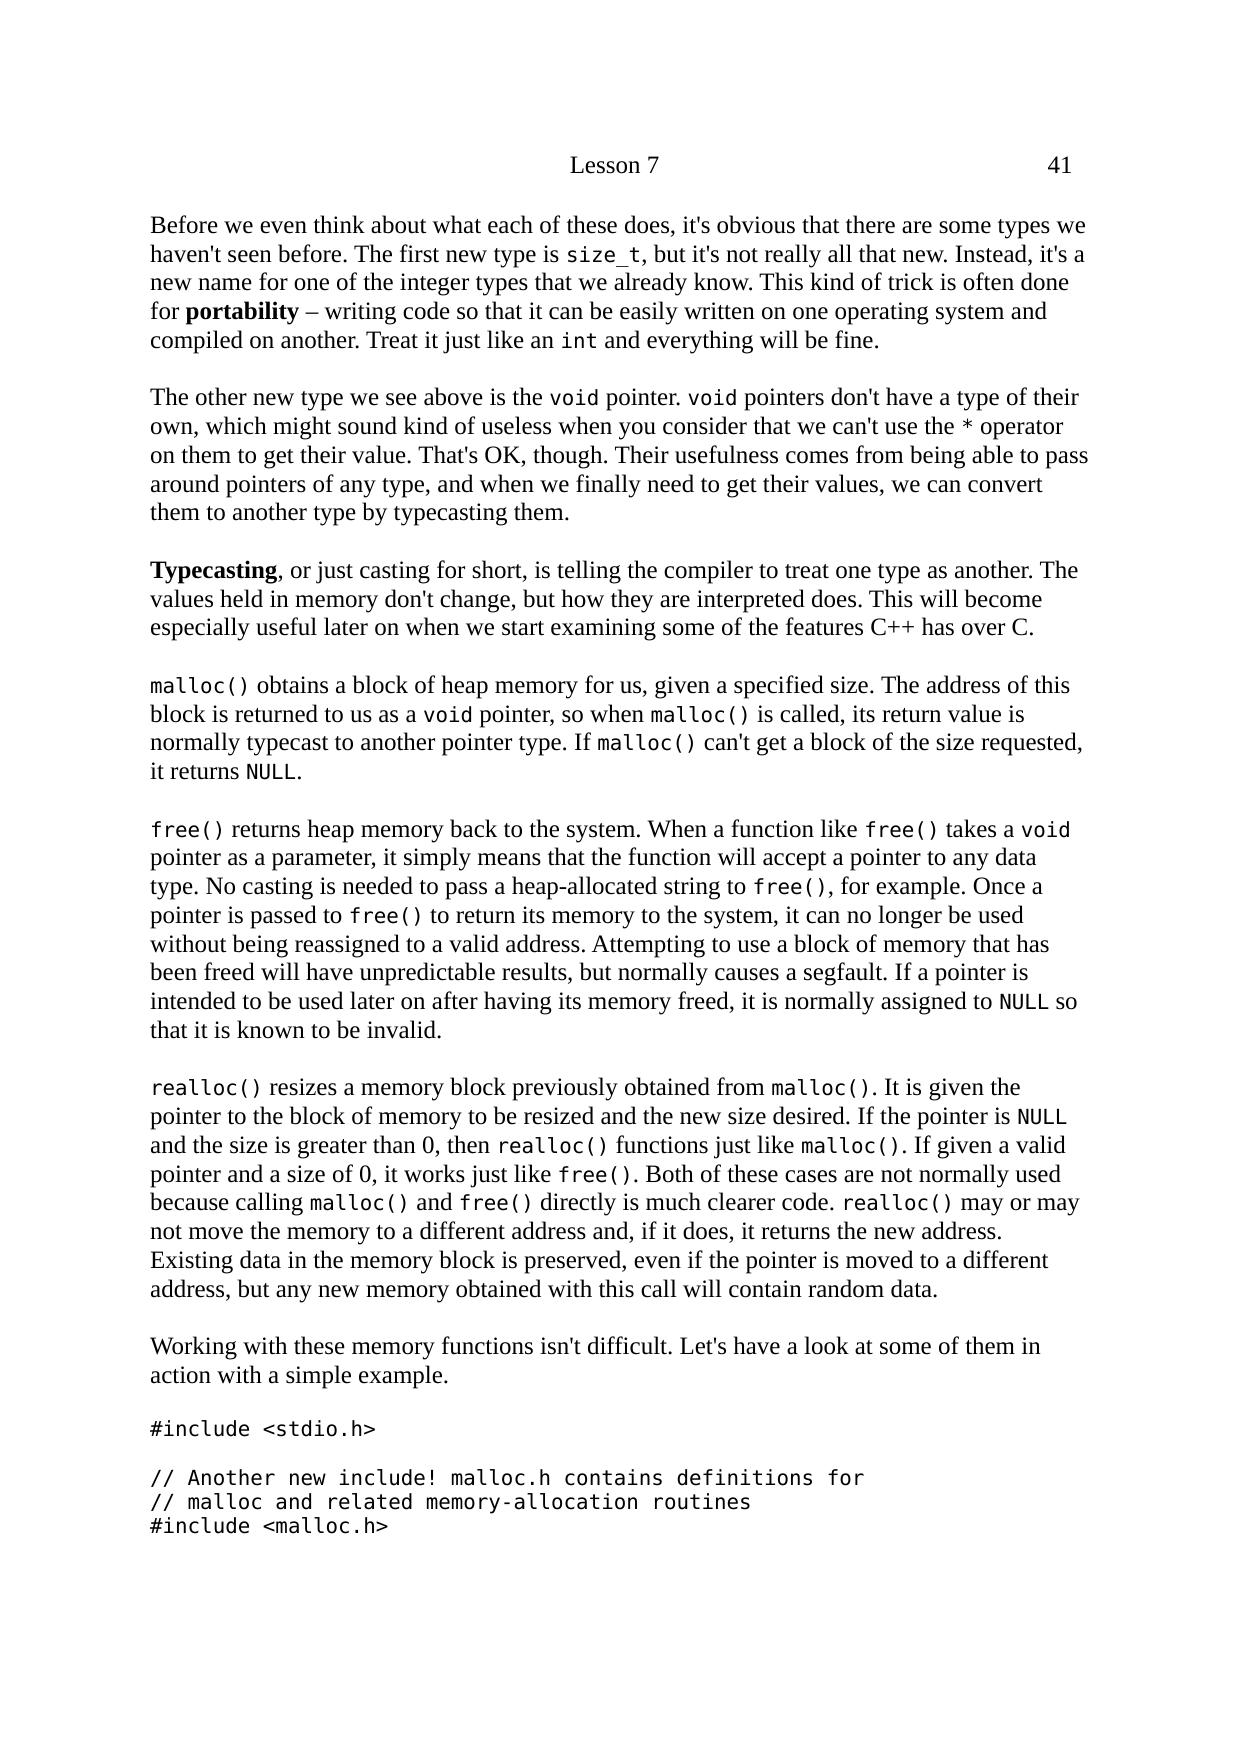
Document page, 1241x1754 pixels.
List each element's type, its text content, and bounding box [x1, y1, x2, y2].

text #include <stdio.h> [150, 1417, 1091, 1442]
text free() returns heap memory back to the system. When a function like free() takes a void pointer as a parameter, it simply means that the function will accept a pointer to any data type. No casting is needed to pass a heap-allocated string to free(), for example. Once a pointer is passed to free() to return its memory to the system, it can no longer be used without being reassigned to a valid address. Attempting to use a block of memory that has been freed will have unpredictable results, but normally causes a segfault. If a pointer is intended to be used later on after having its memory freed, it is normally assigned to NULL so that it is known to be invalid. [150, 814, 1091, 1044]
text realloc() resizes a memory block previously obtained from malloc(). It is given the pointer to the block of memory to be resized and the new size desired. If the pointer is NULL and the size is greater than 0, then realloc() functions just like malloc(). If given a valid pointer and a size of 0, it works just like free(). Both of these cases are not normally used because calling malloc() and free() directly is much clearer code. realloc() may or may not move the memory to a different address and, if it does, it returns the new address. Existing data in the memory block is preserved, even if the pointer is moved to a different address, but any new memory obtained with this call will contain random data. [150, 1072, 1091, 1302]
text // malloc and related memory-allocation routines [150, 1490, 1091, 1514]
text Typecasting, or just casting for short, is telling the compiler to treat one type as another. The values held in memory don't change, but how they are interpreted does. This will become especially useful later on when we start examining some of the features C++ has over C. [150, 555, 1091, 641]
text malloc() obtains a block of heap memory for us, given a specified size. The address of this block is returned to us as a void pointer, so when malloc() is called, its return value is normally typecast to another pointer type. If malloc() can't get a block of the size requested, it returns NULL. [150, 670, 1091, 785]
text // Another new include! malloc.h contains definitions for [150, 1466, 1091, 1490]
text Before we even think about what each of these does, it's obvious that there are some types we haven't seen before. The first new type is size_t, but it's not really all that new. Instead, it's a new name for one of the integer types that we already know. This kind of trick is often done for portability – writing code so that it can be easily written on one operating system and compiled on another. Treat it just like an int and everything will be fine. [150, 210, 1091, 354]
text Working with these memory functions isn't difficult. Let's have a look at some of them in action with a simple example. [150, 1331, 1091, 1389]
text #include <malloc.h> [150, 1514, 1091, 1539]
text The other new type we see above is the void pointer. void pointers don't have a type of their own, which might sound kind of useless when you consider that we can't use the * operator on them to get their value. That's OK, though. Their usefulness comes from being able to pass around pointers of any type, and when we finally need to get their values, we can convert them to another type by typecasting them. [150, 382, 1091, 526]
